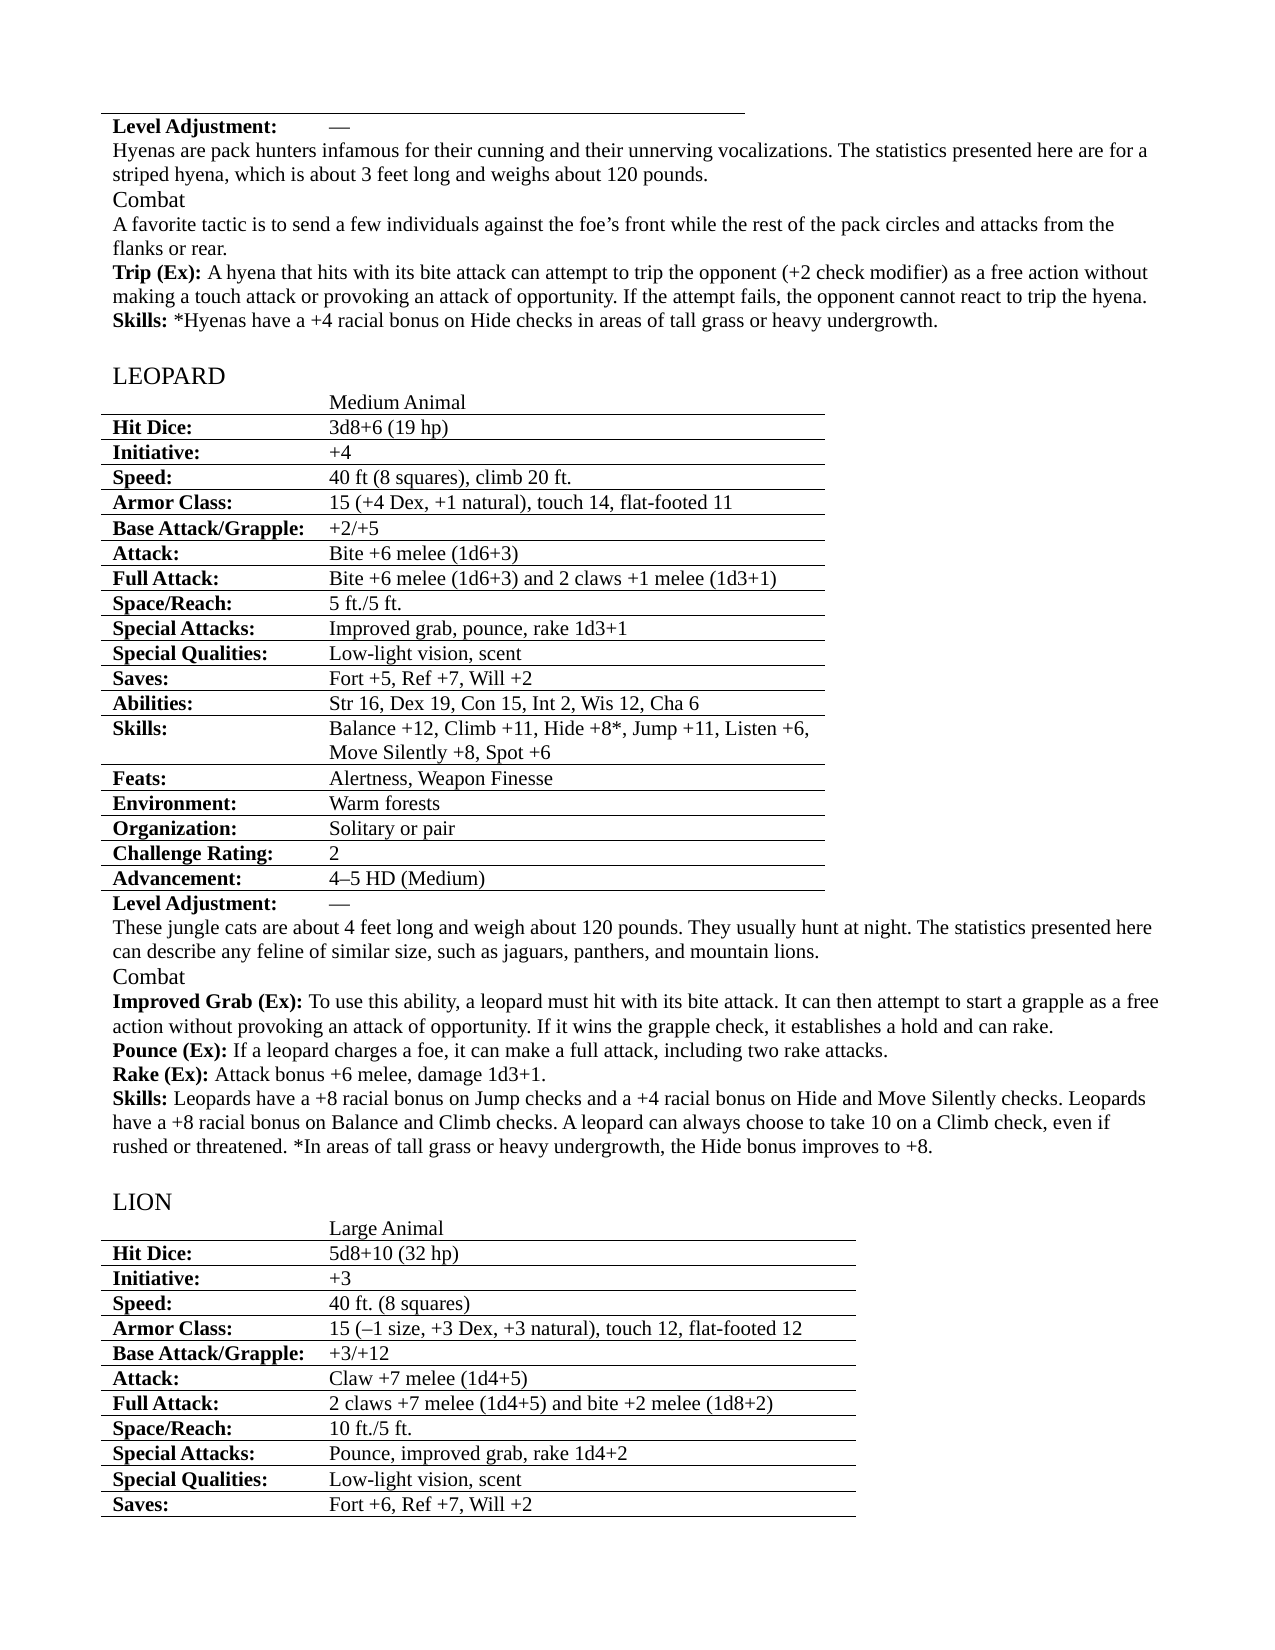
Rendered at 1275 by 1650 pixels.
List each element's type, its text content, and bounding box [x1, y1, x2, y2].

table_cell Low-light vision, scent [318, 641, 825, 665]
table_cell Special Attacks: [101, 616, 318, 640]
table_cell — [318, 114, 745, 138]
table_cell Hit Dice: [101, 1241, 318, 1264]
text Improved Grab (Ex): To use this ability, a leopard must hit with its bite attack. It can then attempt to start a grapple as a free action without provoking an attack of opportunity. If it wins the grapple check, it establishes a hold and can rake. [112, 989, 1162, 1038]
table_cell Challenge Rating: [101, 841, 318, 865]
table_cell Initiative: [101, 440, 318, 464]
table_cell Advancement: [101, 866, 318, 890]
table_cell 2 claws +7 melee (1d4+5) and bite +2 melee (1d8+2) [318, 1391, 856, 1415]
table_cell Bite +6 melee (1d6+3) and 2 claws +1 melee (1d3+1) [318, 566, 825, 590]
table_cell 40 ft. (8 squares) [318, 1291, 856, 1315]
text Skills: *Hyenas have a +4 racial bonus on Hide checks in areas of tall grass or heavy undergrowth. [112, 308, 1162, 332]
text Hyenas are pack hunters infamous for their cunning and their unnerving vocalizations. The statistics presented here are for a striped hyena, which is about 3 feet long and weighs about 120 pounds. [112, 138, 1162, 186]
table_cell Bite +6 melee (1d6+3) [318, 541, 825, 564]
table_cell Special Qualities: [101, 1466, 318, 1491]
table_cell Saves: [101, 1492, 318, 1516]
table_cell Saves: [101, 666, 318, 690]
table_cell Full Attack: [101, 566, 318, 590]
text Trip (Ex): A hyena that hits with its bite attack can attempt to trip the opponent (+2 check modifier) as a free action without making a touch attack or provoking an attack of opportunity. If the attempt fails, the opponent cannot react to trip the hyena. [112, 260, 1162, 308]
table_cell Armor Class: [101, 1316, 318, 1340]
table_cell Balance +12, Climb +11, Hide +8*, Jump +11, Listen +6, Move Silently +8, Spot +6 [318, 716, 825, 764]
table_cell Speed: [101, 1291, 318, 1315]
table_cell Solitary or pair [318, 816, 825, 840]
text Skills: Leopards have a +8 racial bonus on Jump checks and a +4 racial bonus on Hide and Move Silently checks. Leopards have a +8 racial bonus on Balance and Climb checks. A leopard can always choose to take 10 on a Climb check, even if rushed or threatened. *In areas of tall grass or heavy undergrowth, the Hide bonus improves to +8. [112, 1086, 1162, 1158]
table_cell Level Adjustment: [101, 891, 318, 915]
table_cell Feats: [101, 765, 318, 789]
table_cell Fort +5, Ref +7, Will +2 [318, 666, 825, 690]
table_cell Abilities: [101, 691, 318, 715]
table_cell 5d8+10 (32 hp) [318, 1241, 856, 1264]
table_cell Organization: [101, 816, 318, 840]
table_cell 3d8+6 (19 hp) [318, 415, 825, 439]
table_header Medium Animal [318, 390, 825, 414]
table_cell Space/Reach: [101, 1416, 318, 1440]
table_cell Str 16, Dex 19, Con 15, Int 2, Wis 12, Cha 6 [318, 691, 825, 715]
table_cell +3 [318, 1266, 856, 1290]
table_cell Skills: [101, 716, 318, 764]
table_cell +4 [318, 440, 825, 464]
text A favorite tactic is to send a few individuals against the foe’s front while the rest of the pack circles and attacks from the flanks or rear. [112, 212, 1162, 260]
text Combat [112, 963, 1162, 989]
table_cell Speed: [101, 465, 318, 489]
table_cell Base Attack/Grapple: [101, 1341, 318, 1365]
text LEOPARD [112, 361, 1162, 390]
table_cell Warm forests [318, 791, 825, 814]
table_cell Initiative: [101, 1266, 318, 1290]
table_cell Full Attack: [101, 1391, 318, 1415]
table_header [101, 1215, 318, 1239]
table_cell Environment: [101, 791, 318, 814]
table_cell 40 ft (8 squares), climb 20 ft. [318, 465, 825, 489]
text Pounce (Ex): If a leopard charges a foe, it can make a full attack, including two rake attacks. [112, 1038, 1162, 1062]
table_cell — [318, 891, 825, 915]
table_cell Base Attack/Grapple: [101, 515, 318, 539]
table_cell Special Qualities: [101, 641, 318, 665]
table_cell 15 (+4 Dex, +1 natural), touch 14, flat-footed 11 [318, 490, 825, 514]
table_cell 15 (–1 size, +3 Dex, +3 natural), touch 12, flat-footed 12 [318, 1316, 856, 1340]
table_cell +3/+12 [318, 1341, 856, 1365]
table_header Large Animal [318, 1215, 856, 1239]
table_cell +2/+5 [318, 515, 825, 539]
text Combat [112, 186, 1162, 212]
table_cell Claw +7 melee (1d4+5) [318, 1366, 856, 1390]
table_cell Armor Class: [101, 490, 318, 514]
table_cell Level Adjustment: [101, 114, 318, 138]
table_header [101, 390, 318, 414]
table_cell Attack: [101, 541, 318, 564]
table_cell 10 ft./5 ft. [318, 1416, 856, 1440]
text LION [112, 1187, 1162, 1215]
table_cell Space/Reach: [101, 591, 318, 615]
text These jungle cats are about 4 feet long and weigh about 120 pounds. They usually hunt at night. The statistics presented here can describe any feline of similar size, such as jaguars, panthers, and mountain lions. [112, 915, 1162, 963]
text Rake (Ex): Attack bonus +6 melee, damage 1d3+1. [112, 1062, 1162, 1086]
table_cell 2 [318, 841, 825, 865]
table_cell Improved grab, pounce, rake 1d3+1 [318, 616, 825, 640]
table_cell 4–5 HD (Medium) [318, 866, 825, 890]
table_cell Special Attacks: [101, 1441, 318, 1465]
table_cell Fort +6, Ref +7, Will +2 [318, 1492, 856, 1516]
table_cell 5 ft./5 ft. [318, 591, 825, 615]
table_cell Pounce, improved grab, rake 1d4+2 [318, 1441, 856, 1465]
table_cell Alertness, Weapon Finesse [318, 765, 825, 789]
table_cell Attack: [101, 1366, 318, 1390]
table_cell Low-light vision, scent [318, 1466, 856, 1491]
table_cell Hit Dice: [101, 415, 318, 439]
